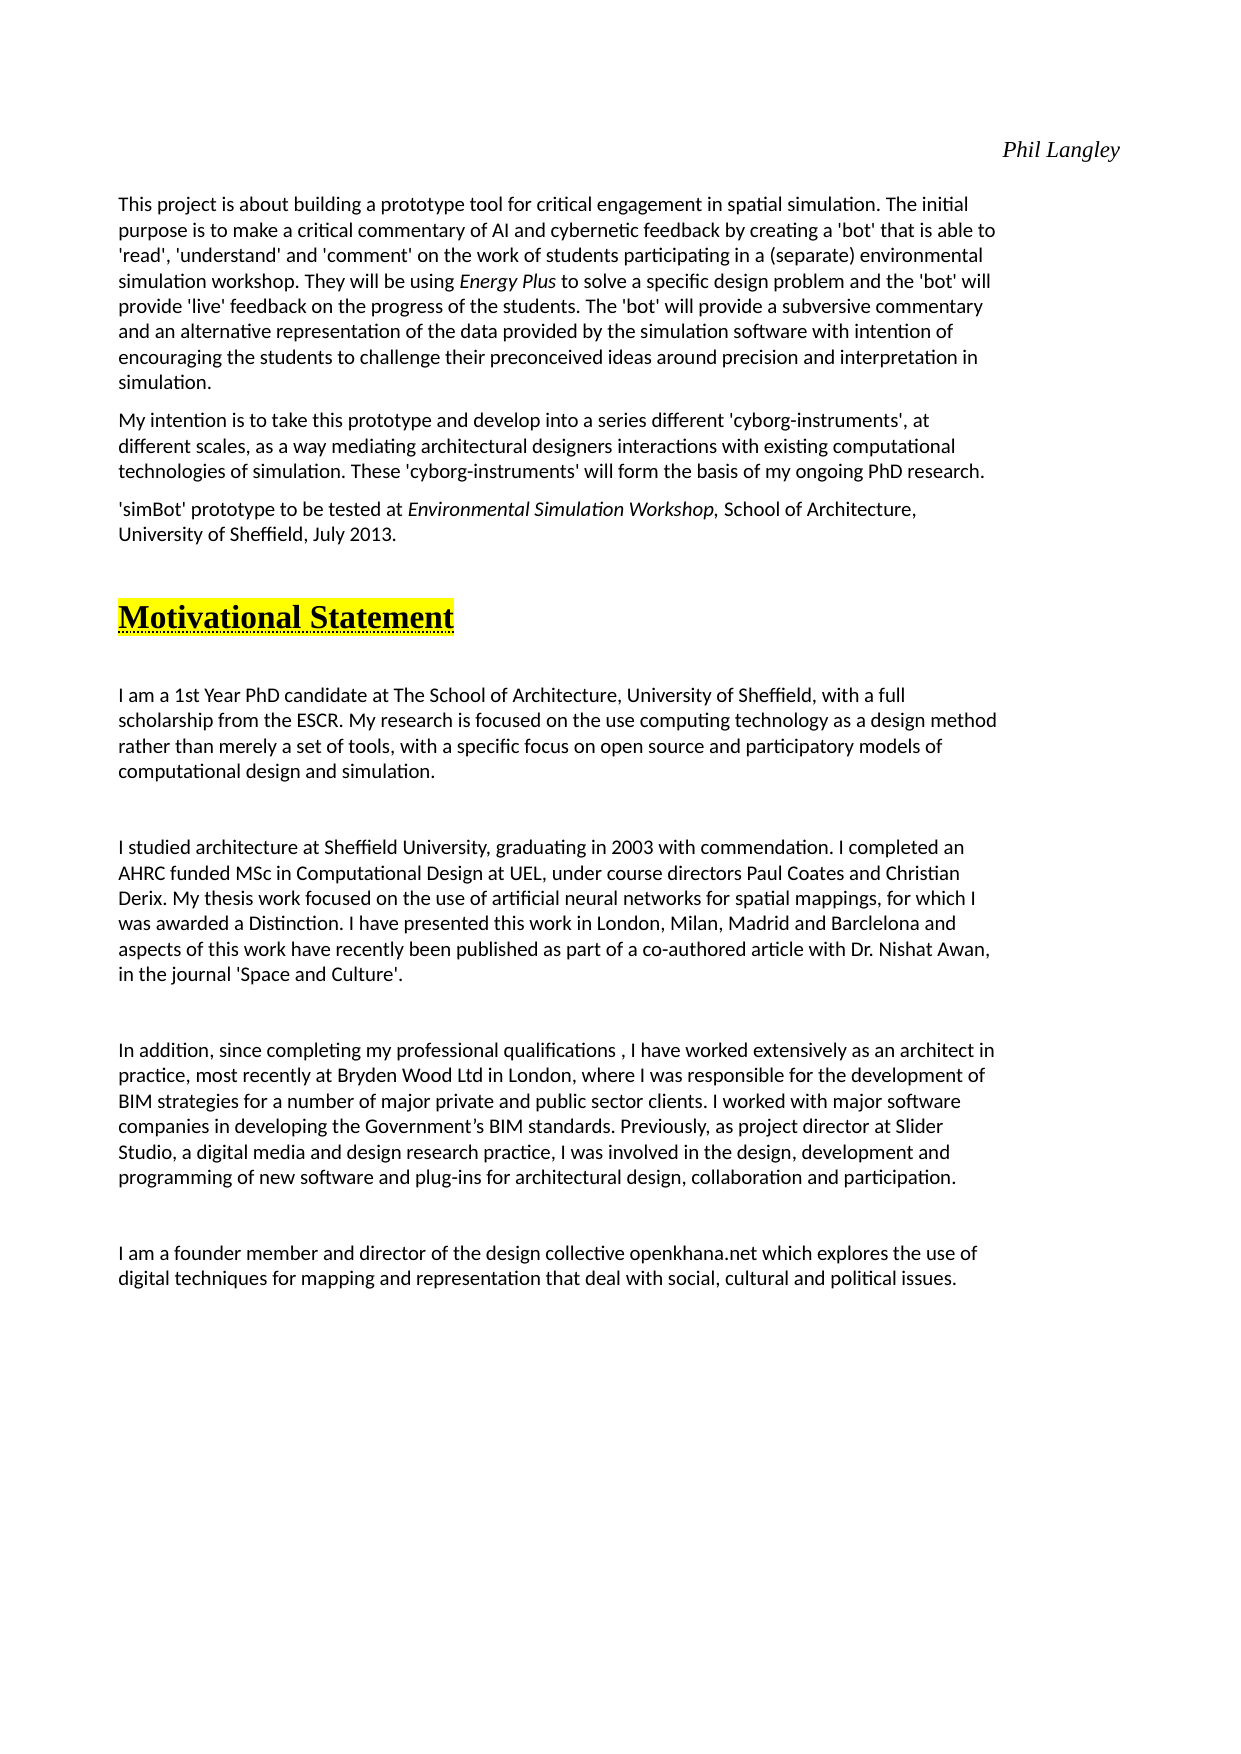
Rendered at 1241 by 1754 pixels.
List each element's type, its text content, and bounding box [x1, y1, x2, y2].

text My intention is to take this prototype and develop into a series different 'cyborg-instruments', at different scales, as a way mediating architectural designers interactions with existing computational technologies of simulation. These 'cyborg-instruments' will form the basis of my ongoing PhD research. [118, 407, 1004, 484]
text I studied architecture at Sheffield University, graduating in 2003 with commendation. I completed an AHRC funded MSc in Computational Design at UEL, under course directors Paul Coates and Christian Derix. My thesis work focused on the use of artificial neural networks for spatial mappings, for which I was awarded a Distinction. I have presented this work in London, Milan, Madrid and Barclelona and aspects of this work have recently been published as part of a co-authored article with Dr. Nishat Awan, in the journal 'Space and Culture'. [118, 834, 1004, 987]
subtitle Motivational Statement [118, 597, 1122, 636]
text I am a founder member and director of the design collective openkhana.net which explores the use of digital techniques for mapping and representation that deal with social, cultural and political issues. [118, 1240, 1004, 1291]
text This project is about building a prototype tool for critical engagement in spatial simulation. The initial purpose is to make a critical commentary of AI and cybernetic feedback by creating a 'bot' that is able to 'read', 'understand' and 'comment' on the work of students participating in a (separate) environmental simulation workshop. They will be using Energy Plus to solve a specific design problem and the 'bot' will provide 'live' feedback on the progress of the students. The 'bot' will provide a subversive commentary and an alternative representation of the data provided by the simulation software with intention of encouraging the students to challenge their preconceived ideas around precision and interpretation in simulation. [118, 192, 1004, 395]
text I am a 1st Year PhD candidate at The School of Architecture, University of Sheffield, with a full scholarship from the ESCR. My research is focused on the use computing technology as a design method rather than merely a set of tools, with a specific focus on open source and participatory models of computational design and simulation. [118, 682, 1004, 784]
text 'simBot' prototype to be tested at Environmental Simulation Workshop, School of Architecture, University of Sheffield, July 2013. [118, 496, 1004, 547]
text In addition, since completing my professional qualifications , I have worked extensively as an architect in practice, most recently at Bryden Wood Ltd in London, where I was responsible for the development of BIM strategies for a number of major private and public sector clients. I worked with major software companies in developing the Government’s BIM standards. Previously, as project director at Slider Studio, a digital media and design research practice, I was involved in the design, development and programming of new software and plug-ins for architectural design, collaboration and participation. [118, 1037, 1004, 1190]
